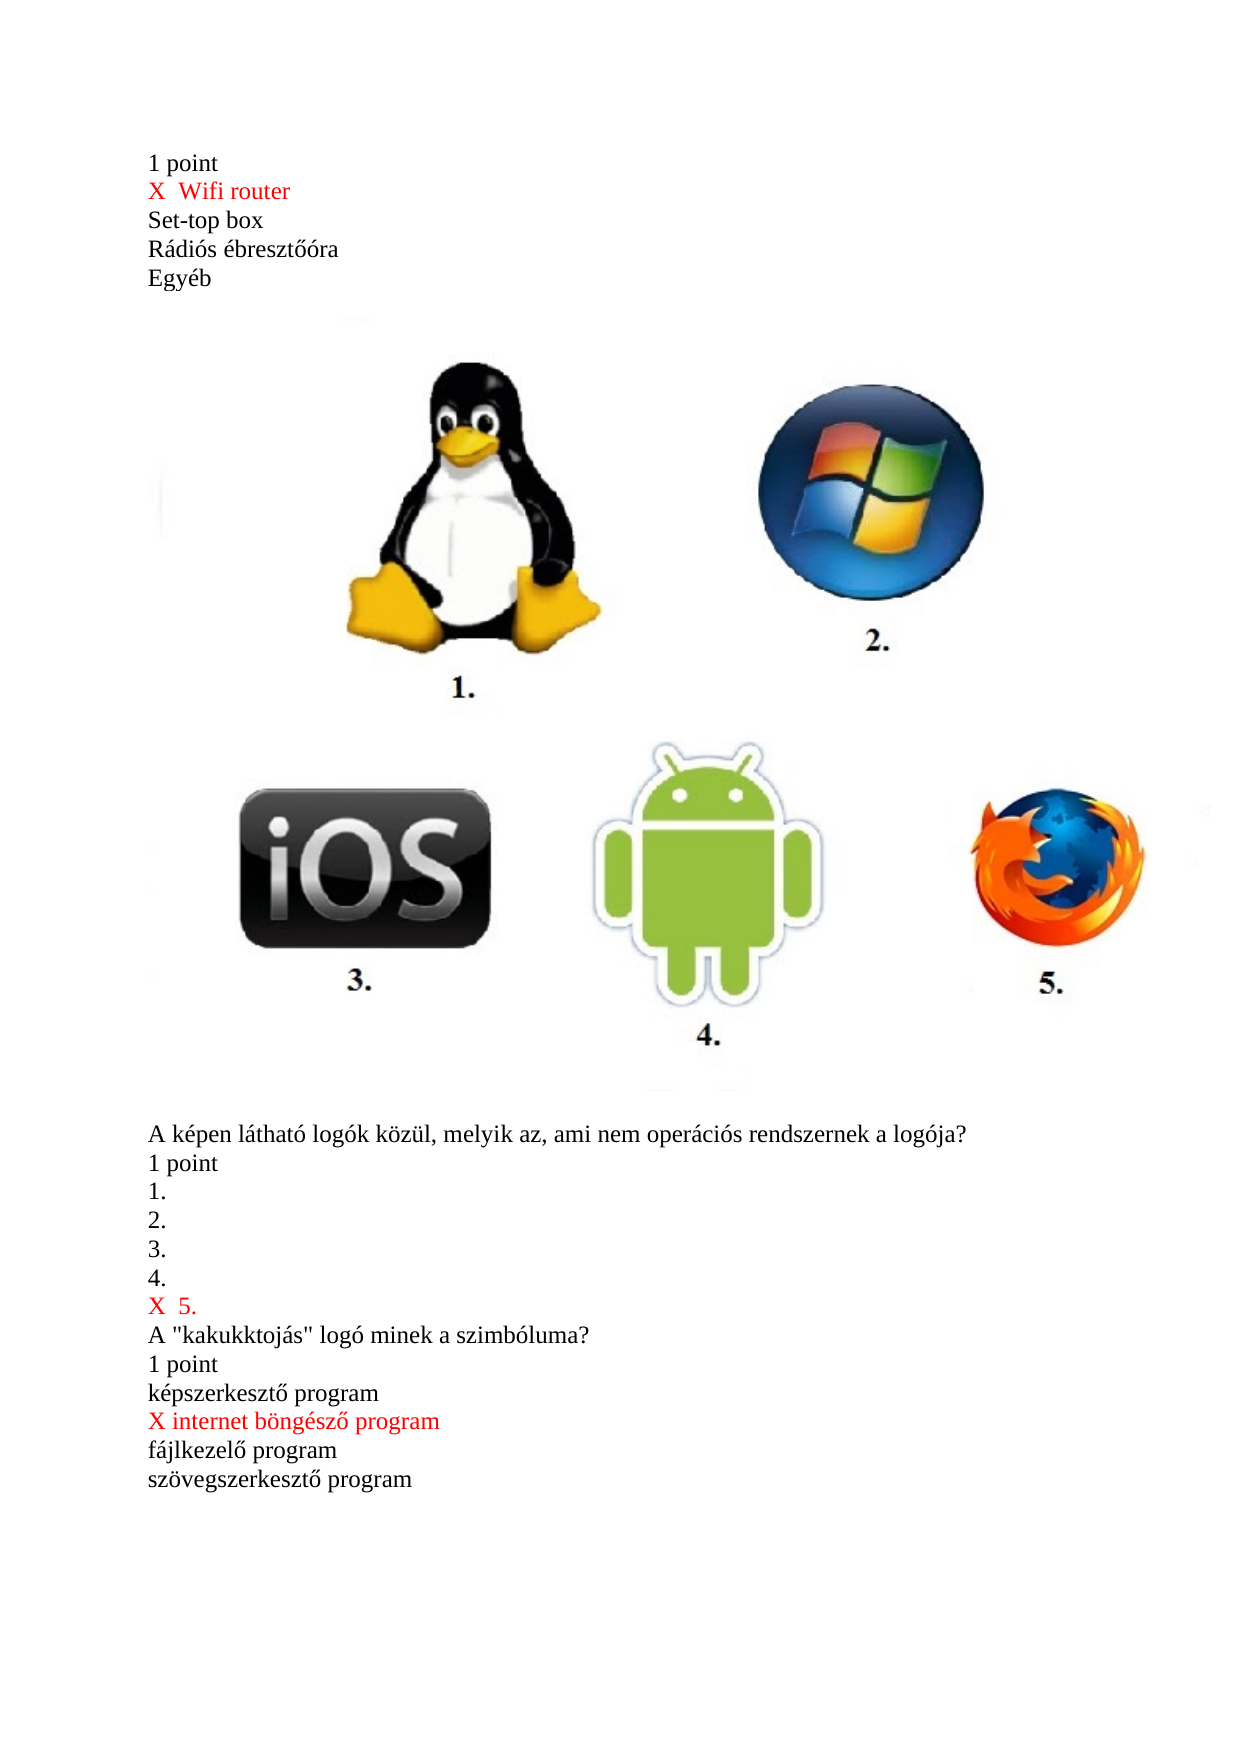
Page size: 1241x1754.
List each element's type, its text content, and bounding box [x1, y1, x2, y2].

text X Wifi router [148, 176, 1093, 205]
text 4. [148, 1263, 1093, 1291]
text 2. [148, 1205, 1093, 1234]
text 3. [148, 1234, 1093, 1263]
text 1. [148, 1176, 1093, 1205]
text Egyéb [148, 263, 1093, 291]
text 1 point [148, 1148, 1093, 1176]
text Rádiós ébresztőóra [148, 234, 1093, 263]
text 1 point [148, 1349, 1093, 1378]
text szövegszerkesztő program [148, 1464, 1093, 1493]
text Set-top box [148, 205, 1093, 234]
text A "kakukktojás" logó minek a szimbóluma? [148, 1320, 1093, 1349]
text X internet böngésző program [148, 1406, 1093, 1435]
text fájlkezelő program [148, 1435, 1093, 1464]
text X 5. [148, 1291, 1093, 1320]
text 1 point [148, 148, 1093, 176]
text A képen látható logók közül, melyik az, ami nem operációs rendszernek a logója? [148, 1119, 1093, 1148]
text képszerkesztő program [148, 1378, 1093, 1406]
